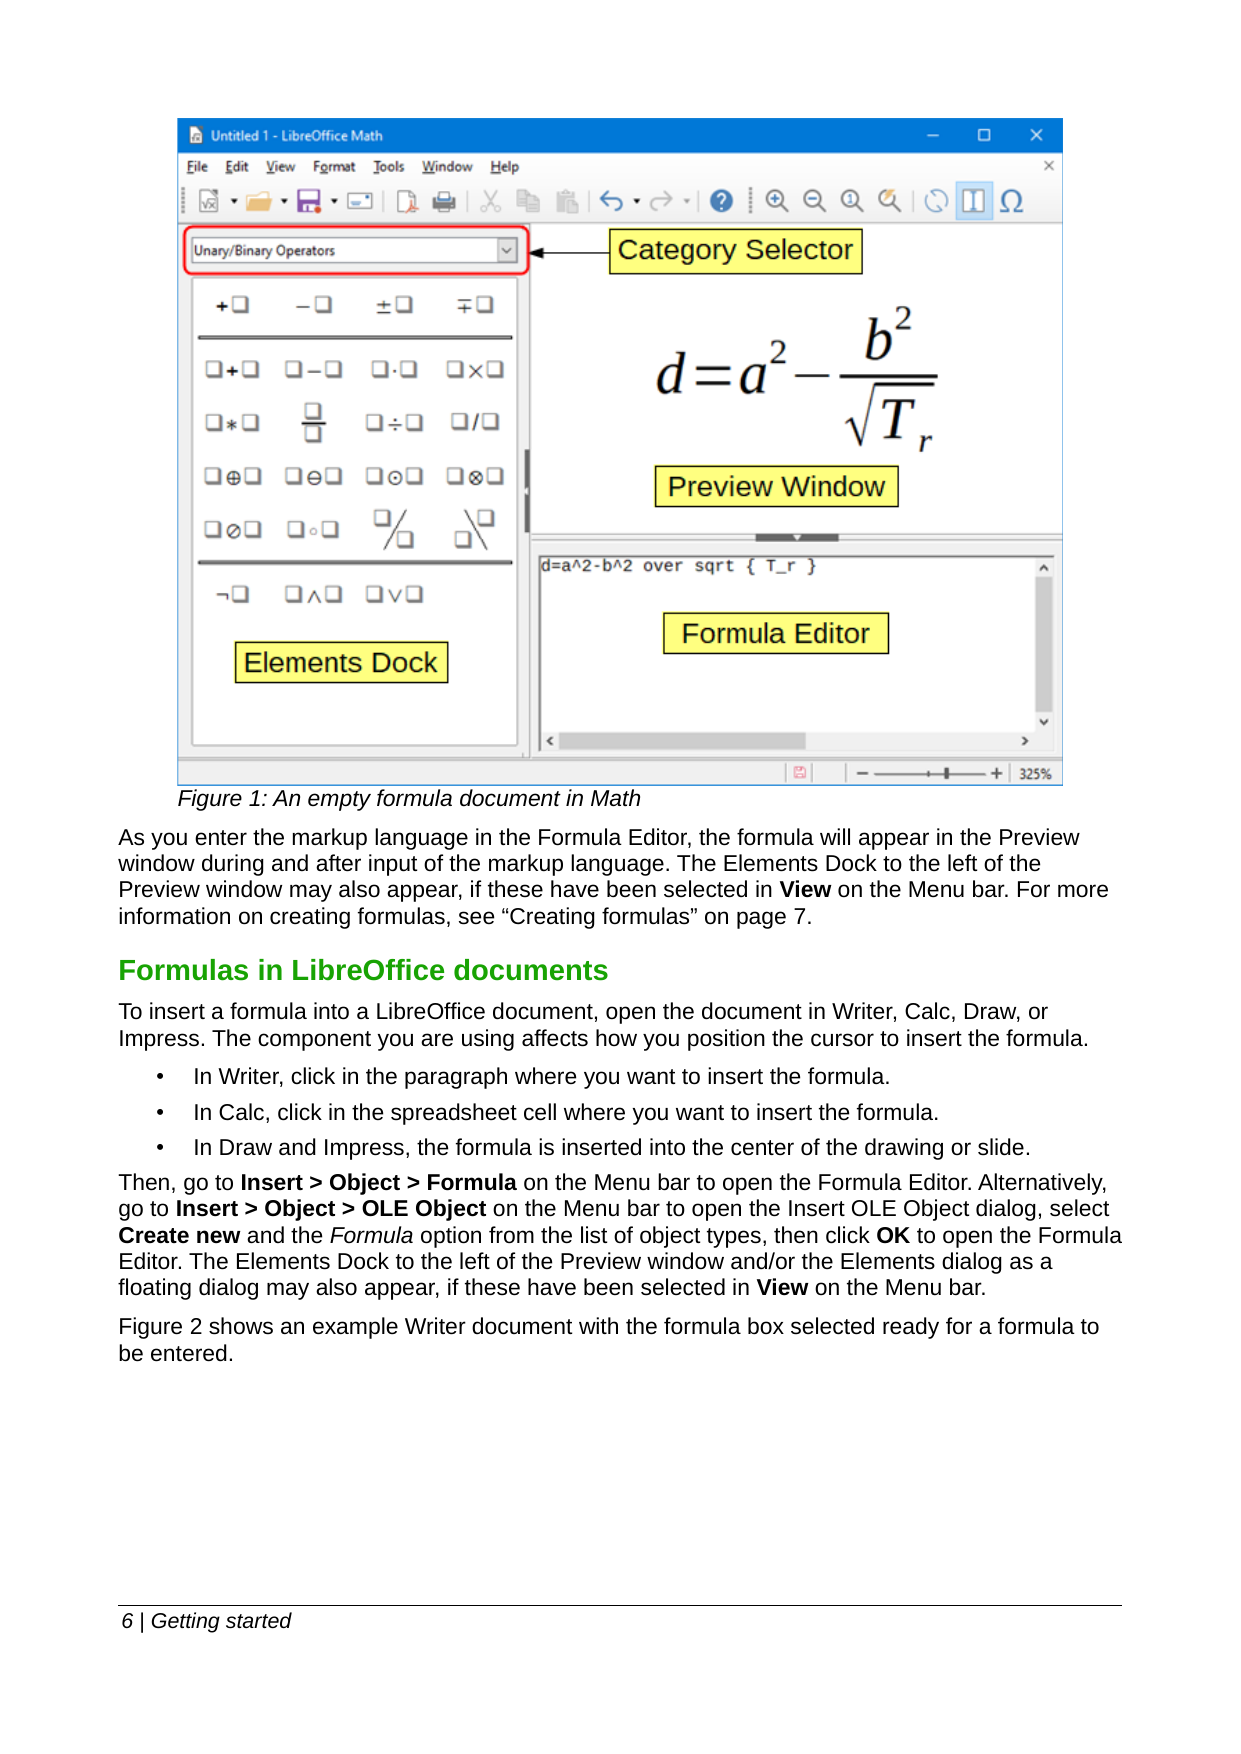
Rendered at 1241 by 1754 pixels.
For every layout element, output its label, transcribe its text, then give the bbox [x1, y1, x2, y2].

list In Writer, click in the paragraph where you want to insert the formula. [156, 1063, 1122, 1090]
text Figure 2 shows an example Writer document with the formula box selected ready for a formula to be entered. [118, 1313, 1122, 1366]
picture [177, 118, 1063, 786]
text To insert a formula into a LibreOffice document, open the document in Writer, Calc, Draw, or Impress. The component you are using affects how you position the cursor to insert the formula. [118, 998, 1122, 1051]
subtitle Formulas in LibreOffice documents [118, 953, 1122, 986]
text As you enter the markup language in the Formula Editor, the formula will appear in the Preview window during and after input of the markup language. The Elements Dock to the left of the Preview window may also appear, if these have been selected in View on the Menu bar. For more information on creating formulas, see “Creating formulas” on page 7. [118, 824, 1122, 929]
list In Draw and Impress, the formula is inserted into the center of the drawing or slide. [156, 1134, 1122, 1160]
text Then, go to Insert > Object > Formula on the Menu bar to open the Formula Editor. Alternatively, go to Insert > Object > OLE Object on the Menu bar to open the Insert OLE Object dialog, select Create new and the Formula option from the list of object types, then click OK to open the Formula Editor. The Elements Dock to the left of the Preview window and/or the Elements dialog as a floating dialog may also appear, if these have been selected in View on the Menu bar. [118, 1169, 1122, 1301]
list In Calc, click in the spreadsheet cell where you want to insert the formula. [156, 1098, 1122, 1125]
text Figure 1: An empty formula document in Math [177, 786, 1063, 812]
